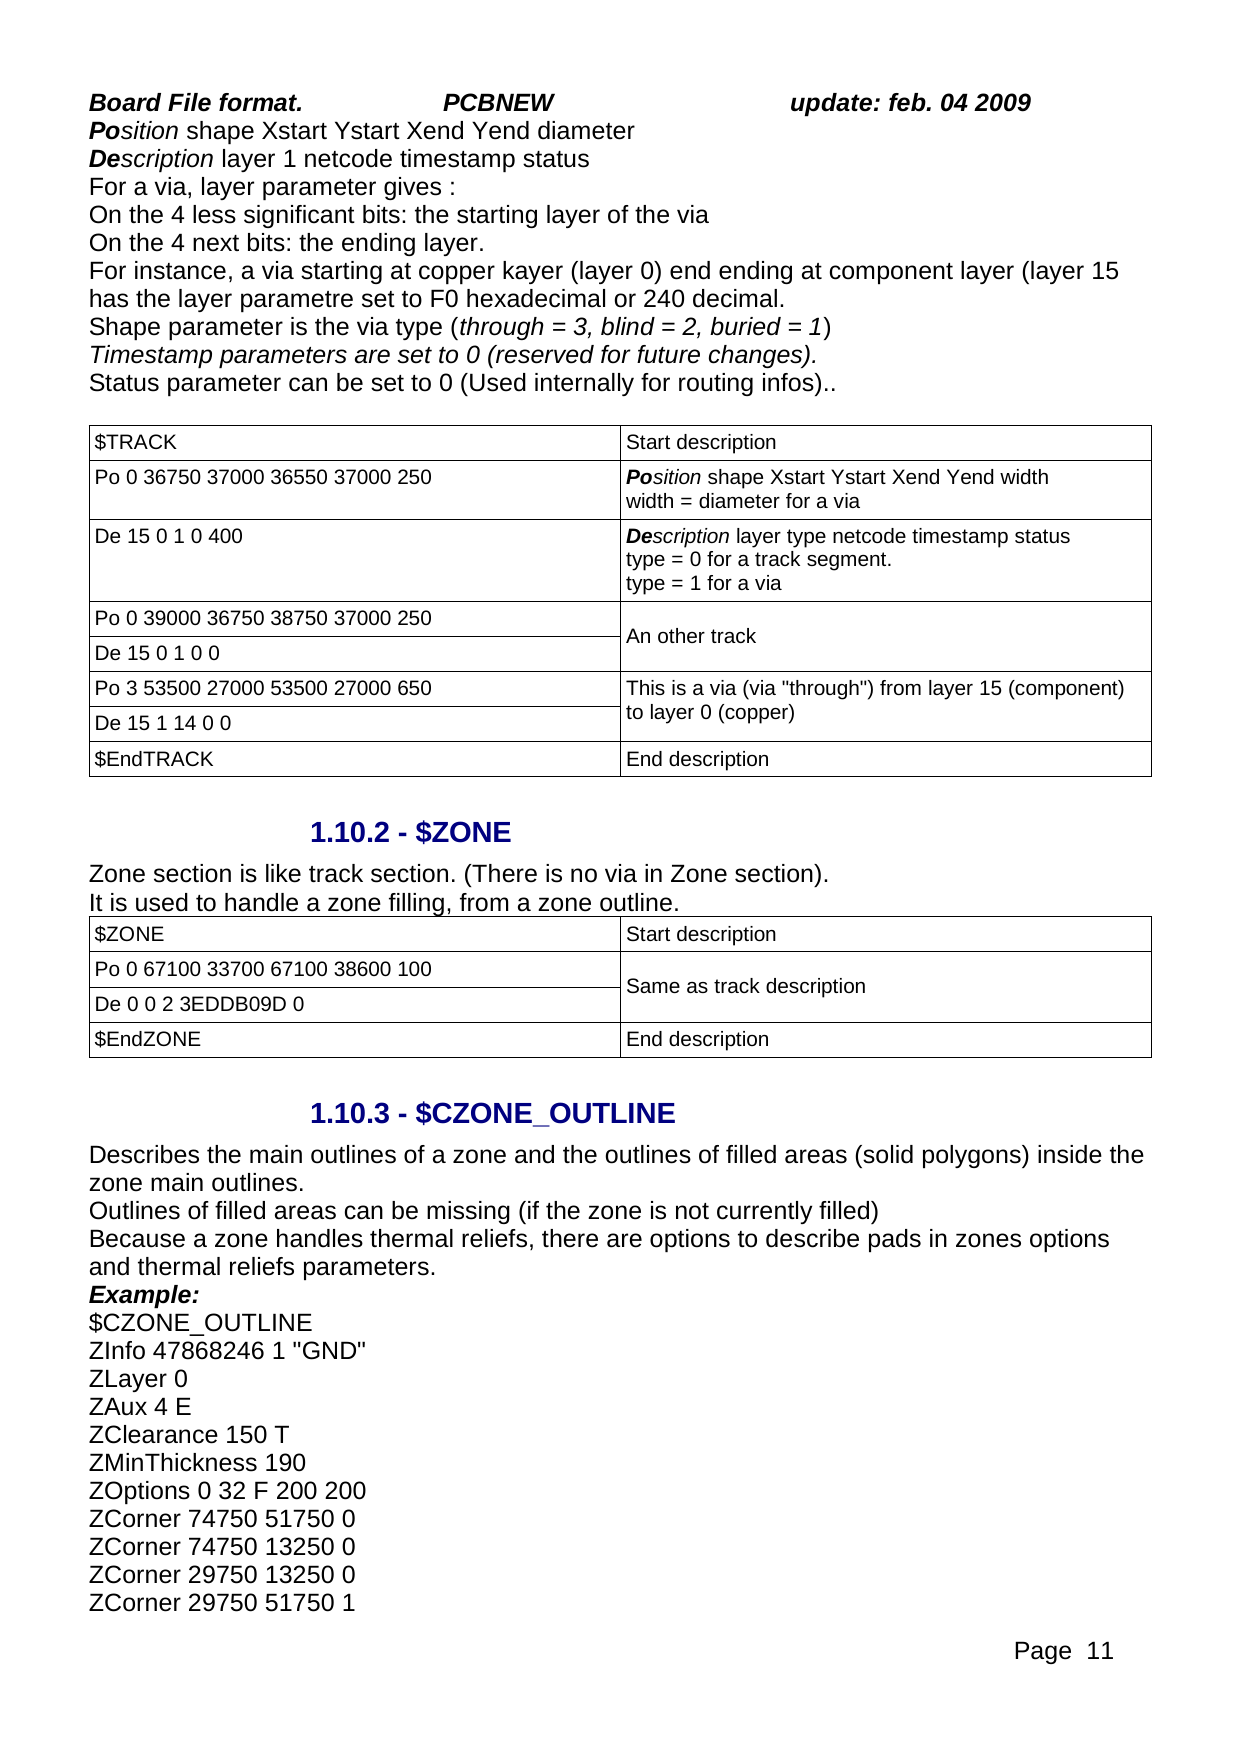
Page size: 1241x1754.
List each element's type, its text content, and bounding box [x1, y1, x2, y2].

table_header Po 0 67100 33700 67100 38600 100 [90, 952, 620, 987]
text Outlines of filled areas can be missing (if the zone is not currently filled) [88, 1197, 1152, 1225]
text ZCorner 29750 51750 1 [88, 1589, 1152, 1617]
text It is used to handle a zone filling, from a zone outline. [88, 888, 1152, 916]
table_cell Description layer type netcode timestamp status type = 0 for a track segment. type = 1 for a via [621, 520, 1151, 601]
text ZOptions 0 32 F 200 200 [88, 1477, 1152, 1505]
text ZInfo 47868246 1 "GND" [88, 1337, 1152, 1365]
table_header Start description [621, 917, 1151, 951]
text ZClearance 150 T [88, 1421, 1152, 1449]
text ZAux 4 E [88, 1393, 1152, 1421]
table_cell Po 0 36750 37000 36550 37000 250 [90, 461, 620, 519]
table_header Start description [621, 426, 1151, 460]
text Timestamp parameters are set to 0 (reserved for future changes). [88, 341, 1152, 369]
text On the 4 less significant bits: the starting layer of the via [88, 201, 1152, 229]
text For a via, layer parameter gives : [88, 173, 1152, 201]
table_header Po 3 53500 27000 53500 27000 650 [90, 672, 620, 706]
table_cell De 15 0 1 0 0 [90, 637, 620, 671]
text Position shape Xstart Ystart Xend Yend diameter [88, 117, 1152, 144]
table_cell De 15 0 1 0 400 [90, 520, 620, 601]
table_cell This is a via (via "through") from layer 15 (component) to layer 0 (copper) [621, 672, 1151, 741]
text $CZONE_OUTLINE [88, 1309, 1152, 1337]
text For instance, a via starting at copper kayer (layer 0) end ending at component layer (layer 15 has the layer parametre set to F0 hexadecimal or 240 decimal. [88, 257, 1152, 313]
text ZCorner 29750 13250 0 [88, 1561, 1152, 1589]
text On the 4 next bits: the ending layer. [88, 229, 1152, 257]
text Description layer 1 netcode timestamp status [88, 144, 1152, 173]
table_cell End description [621, 742, 1151, 776]
table_cell End description [621, 1023, 1151, 1057]
table_cell $EndZONE [90, 1023, 620, 1057]
text Zone section is like track section. (There is no via in Zone section). [88, 860, 1152, 888]
text ZCorner 74750 13250 0 [88, 1533, 1152, 1561]
text Because a zone handles thermal reliefs, there are options to describe pads in zones options and thermal reliefs parameters. [88, 1225, 1152, 1281]
table_cell Position shape Xstart Ystart Xend Yend width width = diameter for a via [621, 461, 1151, 519]
text Status parameter can be set to 0 (Used internally for routing infos).. [88, 369, 1152, 397]
table_cell De 15 1 14 0 0 [90, 707, 620, 741]
table_cell $EndTRACK [90, 742, 620, 776]
text ZLayer 0 [88, 1365, 1152, 1393]
table_header $ZONE [90, 917, 620, 951]
table_header $TRACK [90, 426, 620, 460]
table_header Po 0 39000 36750 38750 37000 250 [90, 602, 620, 636]
text ZCorner 74750 51750 0 [88, 1505, 1152, 1533]
text Describes the main outlines of a zone and the outlines of filled areas (solid polygons) inside the zone main outlines. [88, 1141, 1152, 1197]
subtitle $CZONE_OUTLINE [236, 1097, 1152, 1129]
text ZMinThickness 190 [88, 1449, 1152, 1477]
table_cell Same as track description [621, 952, 1151, 1022]
table_cell An other track [621, 602, 1151, 671]
subtitle $ZONE [236, 816, 1152, 849]
text Example: [88, 1281, 1152, 1309]
text Shape parameter is the via type (through = 3, blind = 2, buried = 1) [88, 313, 1152, 341]
table_cell De 0 0 2 3EDDB09D 0 [90, 988, 620, 1022]
